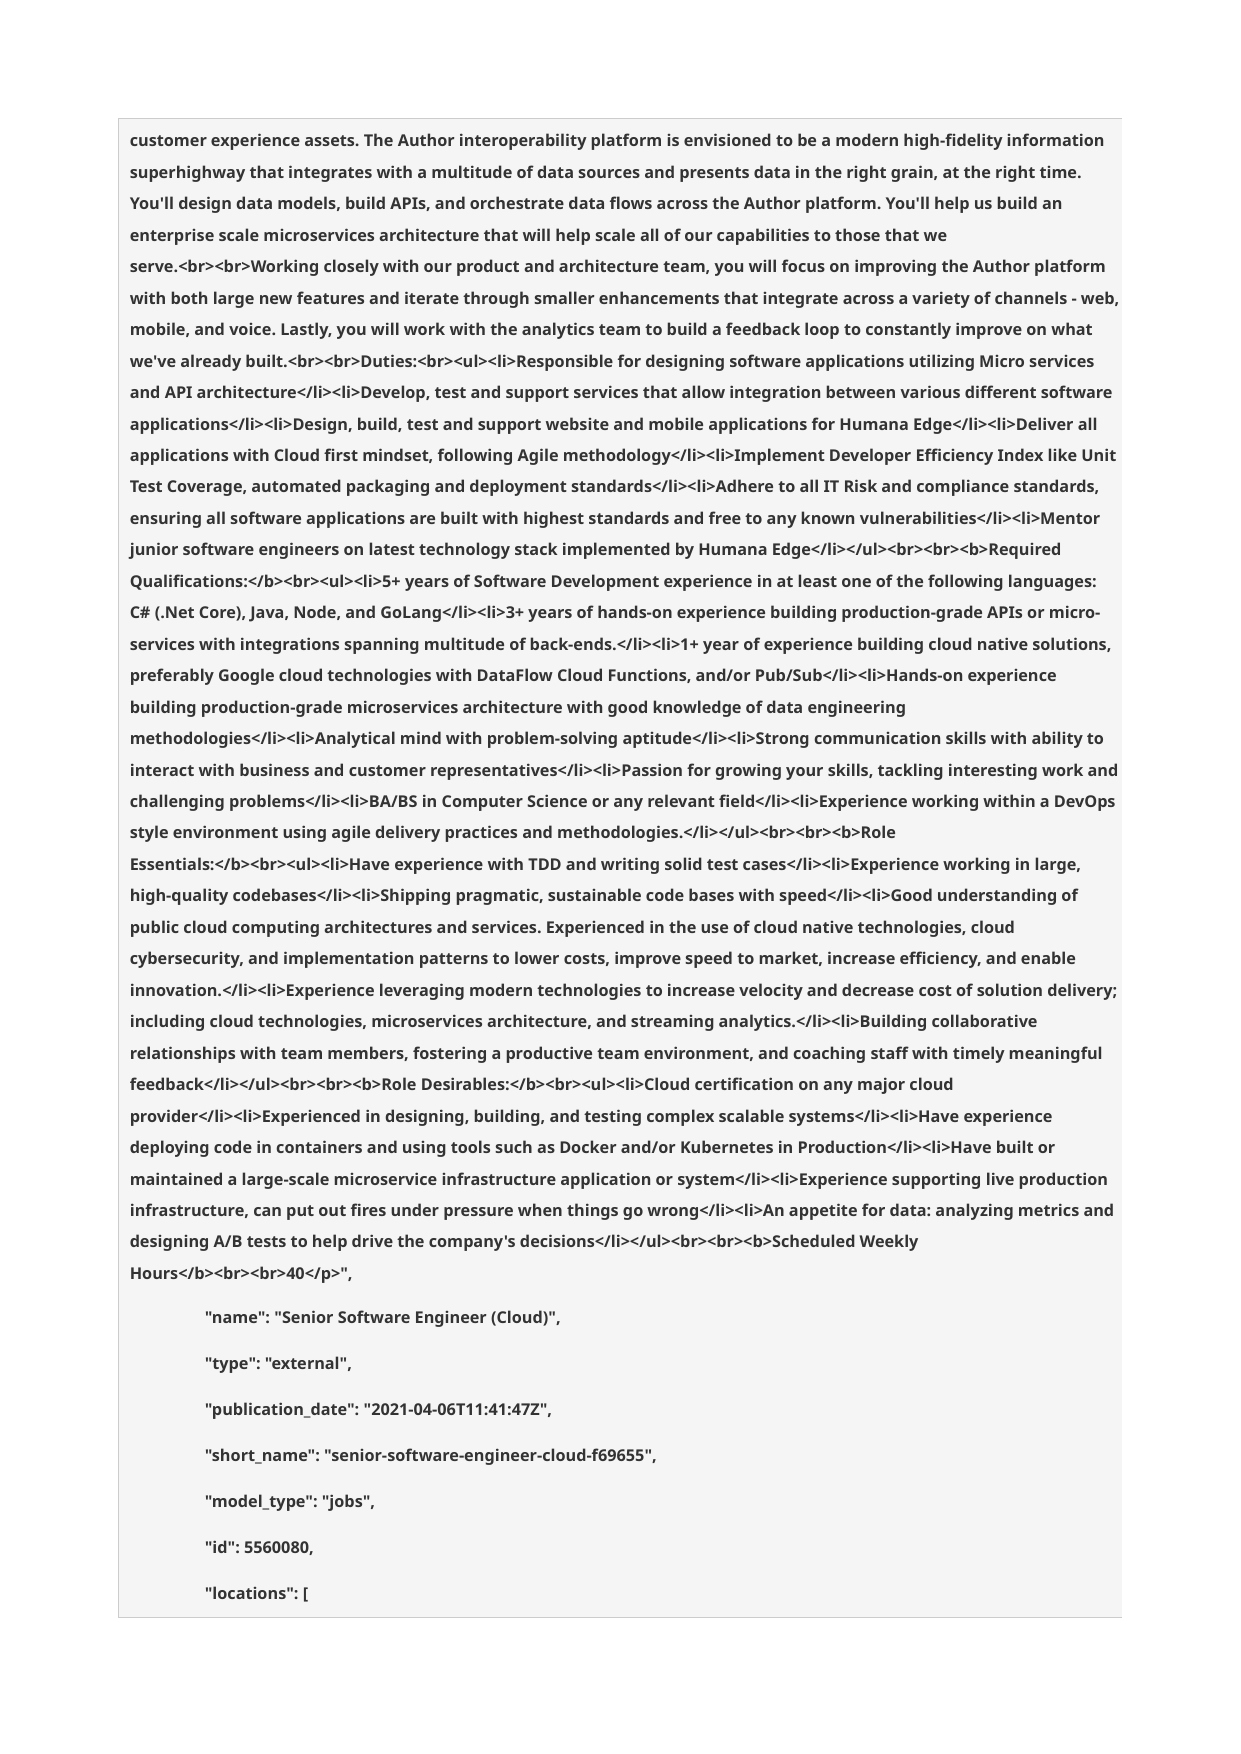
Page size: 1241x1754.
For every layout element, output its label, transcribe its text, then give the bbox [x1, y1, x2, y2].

list "model_type": "jobs", [119, 1479, 1122, 1514]
list customer experience assets. The Author interoperability platform is envisioned to be a modern high-fidelity information superhighway that integrates with a multitude of data sources and presents data in the right grain, at the right time. You'll design data models, build APIs, and orchestrate data flows across the Author platform. You'll help us build an enterprise scale microservices architecture that will help scale all of our capabilities to those that we serve.<br><br>Working closely with our product and architecture team, you will focus on improving the Author platform with both large new features and iterate through smaller enhancements that integrate across a variety of channels - web, mobile, and voice. Lastly, you will work with the analytics team to build a feedback loop to constantly improve on what we've already built.<br><br>Duties:<br><ul><li>Responsible for designing software applications utilizing Micro services and API architecture</li><li>Develop, test and support services that allow integration between various different software applications</li><li>Design, build, test and support website and mobile applications for Humana Edge</li><li>Deliver all applications with Cloud first mindset, following Agile methodology</li><li>Implement Developer Efficiency Index like Unit Test Coverage, automated packaging and deployment standards</li><li>Adhere to all IT Risk and compliance standards, ensuring all software applications are built with highest standards and free to any known vulnerabilities</li><li>Mentor junior software engineers on latest technology stack implemented by Humana Edge</li></ul><br><br><b>Required Qualifications:</b><br><ul><li>5+ years of Software Development experience in at least one of the following languages: C# (.Net Core), Java, Node, and GoLang</li><li>3+ years of hands-on experience building production-grade APIs or micro-services with integrations spanning multitude of back-ends.</li><li>1+ year of experience building cloud native solutions, preferably Google cloud technologies with DataFlow Cloud Functions, and/or Pub/Sub</li><li>Hands-on experience building production-grade microservices architecture with good knowledge of data engineering methodologies</li><li>Analytical mind with problem-solving aptitude</li><li>Strong communication skills with ability to interact with business and customer representatives</li><li>Passion for growing your skills, tackling interesting work and challenging problems</li><li>BA/BS in Computer Science or any relevant field</li><li>Experience working within a DevOps style environment using agile delivery practices and methodologies.</li></ul><br><br><b>Role Essentials:</b><br><ul><li>Have experience with TDD and writing solid test cases</li><li>Experience working in large, high-quality codebases</li><li>Shipping pragmatic, sustainable code bases with speed</li><li>Good understanding of public cloud computing architectures and services. Experienced in the use of cloud native technologies, cloud cybersecurity, and implementation patterns to lower costs, improve speed to market, increase efficiency, and enable innovation.</li><li>Experience leveraging modern technologies to increase velocity and decrease cost of solution delivery; including cloud technologies, microservices architecture, and streaming analytics.</li><li>Building collaborative relationships with team members, fostering a productive team environment, and coaching staff with timely meaningful feedback</li></ul><br><br><b>Role Desirables:</b><br><ul><li>Cloud certification on any major cloud provider</li><li>Experienced in designing, building, and testing complex scalable systems</li><li>Have experience deploying code in containers and using tools such as Docker and/or Kubernetes in Production</li><li>Have built or maintained a large-scale microservice infrastructure application or system</li><li>Experience supporting live production infrastructure, can put out fires under pressure when things go wrong</li><li>An appetite for data: analyzing metrics and designing A/B tests to help drive the company's decisions</li></ul><br><br><b>Scheduled Weekly Hours</b><br><br>40</p>", [119, 119, 1122, 1284]
list "short_name": "senior-software-engineer-cloud-f69655", [119, 1433, 1122, 1468]
list "id": 5560080, [119, 1525, 1122, 1560]
list "type": "external", [119, 1341, 1122, 1376]
list "publication_date": "2021-04-06T11:41:47Z", [119, 1387, 1122, 1422]
list "name": "Senior Software Engineer (Cloud)", [119, 1294, 1122, 1329]
list "locations": [ [119, 1571, 1122, 1617]
